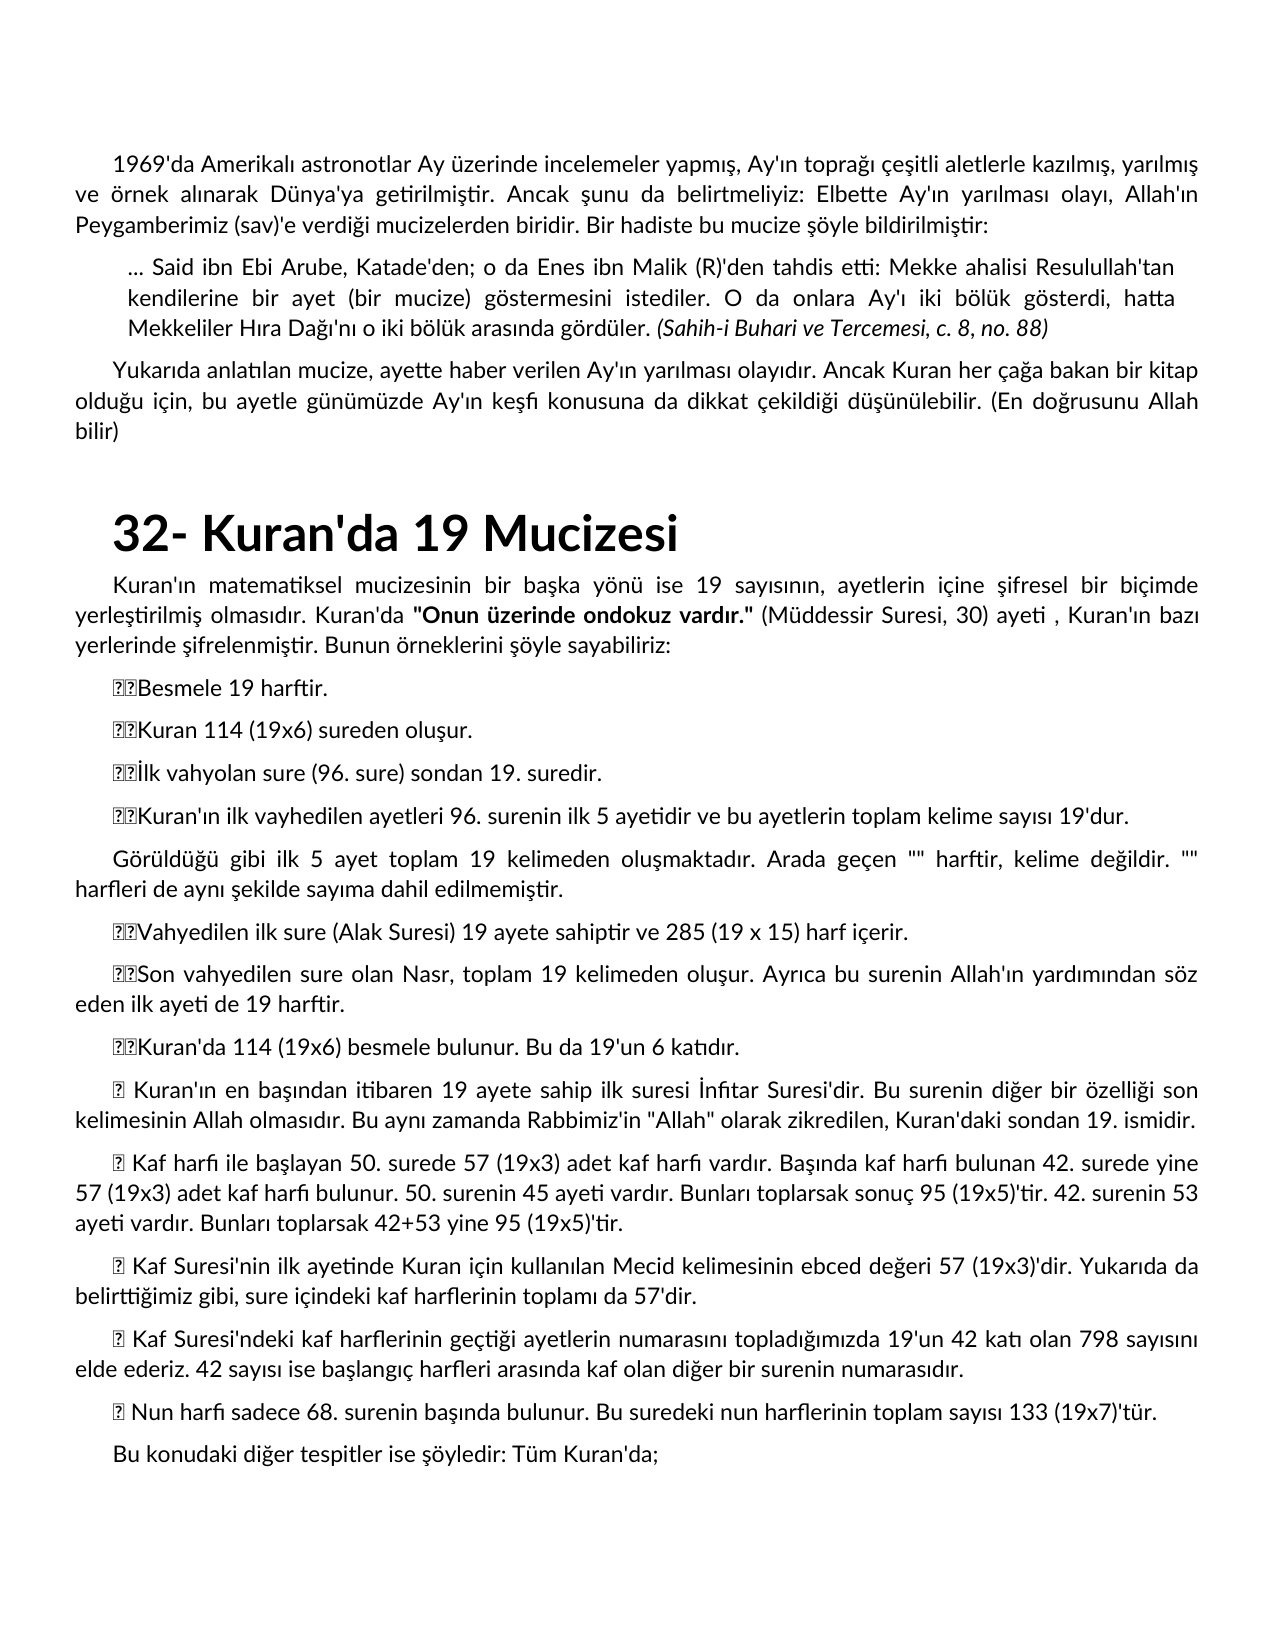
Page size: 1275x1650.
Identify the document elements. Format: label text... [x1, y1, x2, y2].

text Yukarıda anlatılan mucize, ayette haber verilen Ay'ın yarılması olayıdır. Ancak Kuran her çağa bakan bir kitap olduğu için, bu ayetle günümüzde Ay'ın keşfi konusuna da dikkat çekildiği düşünülebilir. (En doğrusunu Allah bilir) [75, 356, 1200, 444]
text Bu konudaki diğer tespitler ise şöyledir: Tüm Kuran'da; [75, 1440, 1200, 1468]
text  Kaf Suresi'nin ilk ayetinde Kuran için kullanılan Mecid kelimesinin ebced değeri 57 (19x3)'dir. Yukarıda da belirttiğimiz gibi, sure içindeki kaf harflerinin toplamı da 57'dir. [75, 1252, 1200, 1309]
text  Nun harfi sadece 68. surenin başında bulunur. Bu suredeki nun harflerinin toplam sayısı 133 (19x7)'tür. [75, 1397, 1200, 1425]
text Son vahyedilen sure olan Nasr, toplam 19 kelimeden oluşur. Ayrıca bu surenin Allah'ın yardımından söz eden ilk ayeti de 19 harftir. [75, 960, 1200, 1018]
text 1969'da Amerikalı astronotlar Ay üzerinde incelemeler yapmış, Ay'ın toprağı çeşitli aletlerle kazılmış, yarılmış ve örnek alınarak Dünya'ya getirilmiştir. Ancak şunu da belirtmeliyiz: Elbette Ay'ın yarılması olayı, Allah'ın Peygamberimiz (sav)'e verdiği mucizelerden biridir. Bir hadiste bu mucize şöyle bildirilmiştir: [75, 150, 1200, 238]
text Besmele 19 harftir. [75, 673, 1200, 701]
text  Kaf Suresi'ndeki kaf harflerinin geçtiği ayetlerin numarasını topladığımızda 19'un 42 katı olan 798 sayısını elde ederiz. 42 sayısı ise başlangıç harfleri arasında kaf olan diğer bir surenin numarasıdır. [75, 1324, 1200, 1382]
text Kuran'da 114 (19x6) besmele bulunur. Bu da 19'un 6 katıdır. [75, 1033, 1200, 1060]
text Kuran'ın ilk vayhedilen ayetleri 96. surenin ilk 5 ayetidir ve bu ayetlerin toplam kelime sayısı 19'dur. [75, 802, 1200, 829]
text Vahyedilen ilk sure (Alak Suresi) 19 ayete sahiptir ve 285 (19 x 15) harf içerir. [75, 917, 1200, 945]
subtitle 32- Kuran'da 19 Mucizesi [112, 502, 1200, 562]
text  Kaf harfi ile başlayan 50. surede 57 (19x3) adet kaf harfi vardır. Başında kaf harfi bulunan 42. surede yine 57 (19x3) adet kaf harfi bulunur. 50. surenin 45 ayeti vardır. Bunları toplarsak sonuç 95 (19x5)'tir. 42. surenin 53 ayeti vardır. Bunları toplarsak 42+53 yine 95 (19x5)'tir. [75, 1148, 1200, 1236]
text İlk vahyolan sure (96. sure) sondan 19. suredir. [75, 759, 1200, 786]
text Kuran'ın matematiksel mucizesinin bir başka yönü ise 19 sayısının, ayetlerin içine şifresel bir biçimde yerleştirilmiş olmasıdır. Kuran'da "Onun üzerinde ondokuz vardır." (Müddessir Suresi, 30) ayeti , Kuran'ın bazı yerlerinde şifrelenmiştir. Bunun örneklerini şöyle sayabiliriz: [75, 570, 1200, 658]
text Görüldüğü gibi ilk 5 ayet toplam 19 kelimeden oluşmaktadır. Arada geçen "" harftir, kelime değildir. "" harfleri de aynı şekilde sayıma dahil edilmemiştir. [75, 844, 1200, 902]
text Kuran 114 (19x6) sureden oluşur. [75, 716, 1200, 744]
text ... Said ibn Ebi Arube, Katade'den; o da Enes ibn Malik (R)'den tahdis etti: Mekke ahalisi Resulullah'tan kendilerine bir ayet (bir mucize) göstermesini istediler. O da onlara Ay'ı iki bölük gösterdi, hatta Mekkeliler Hıra Dağı'nı o iki bölük arasında gördüler. (Sahih-i Buhari ve Tercemesi, c. 8, no. 88) [127, 253, 1177, 341]
text  Kuran'ın en başından itibaren 19 ayete sahip ilk suresi İnfitar Suresi'dir. Bu surenin diğer bir özelliği son kelimesinin Allah olmasıdır. Bu aynı zamanda Rabbimiz'in "Allah" olarak zikredilen, Kuran'daki sondan 19. ismidir. [75, 1076, 1200, 1133]
